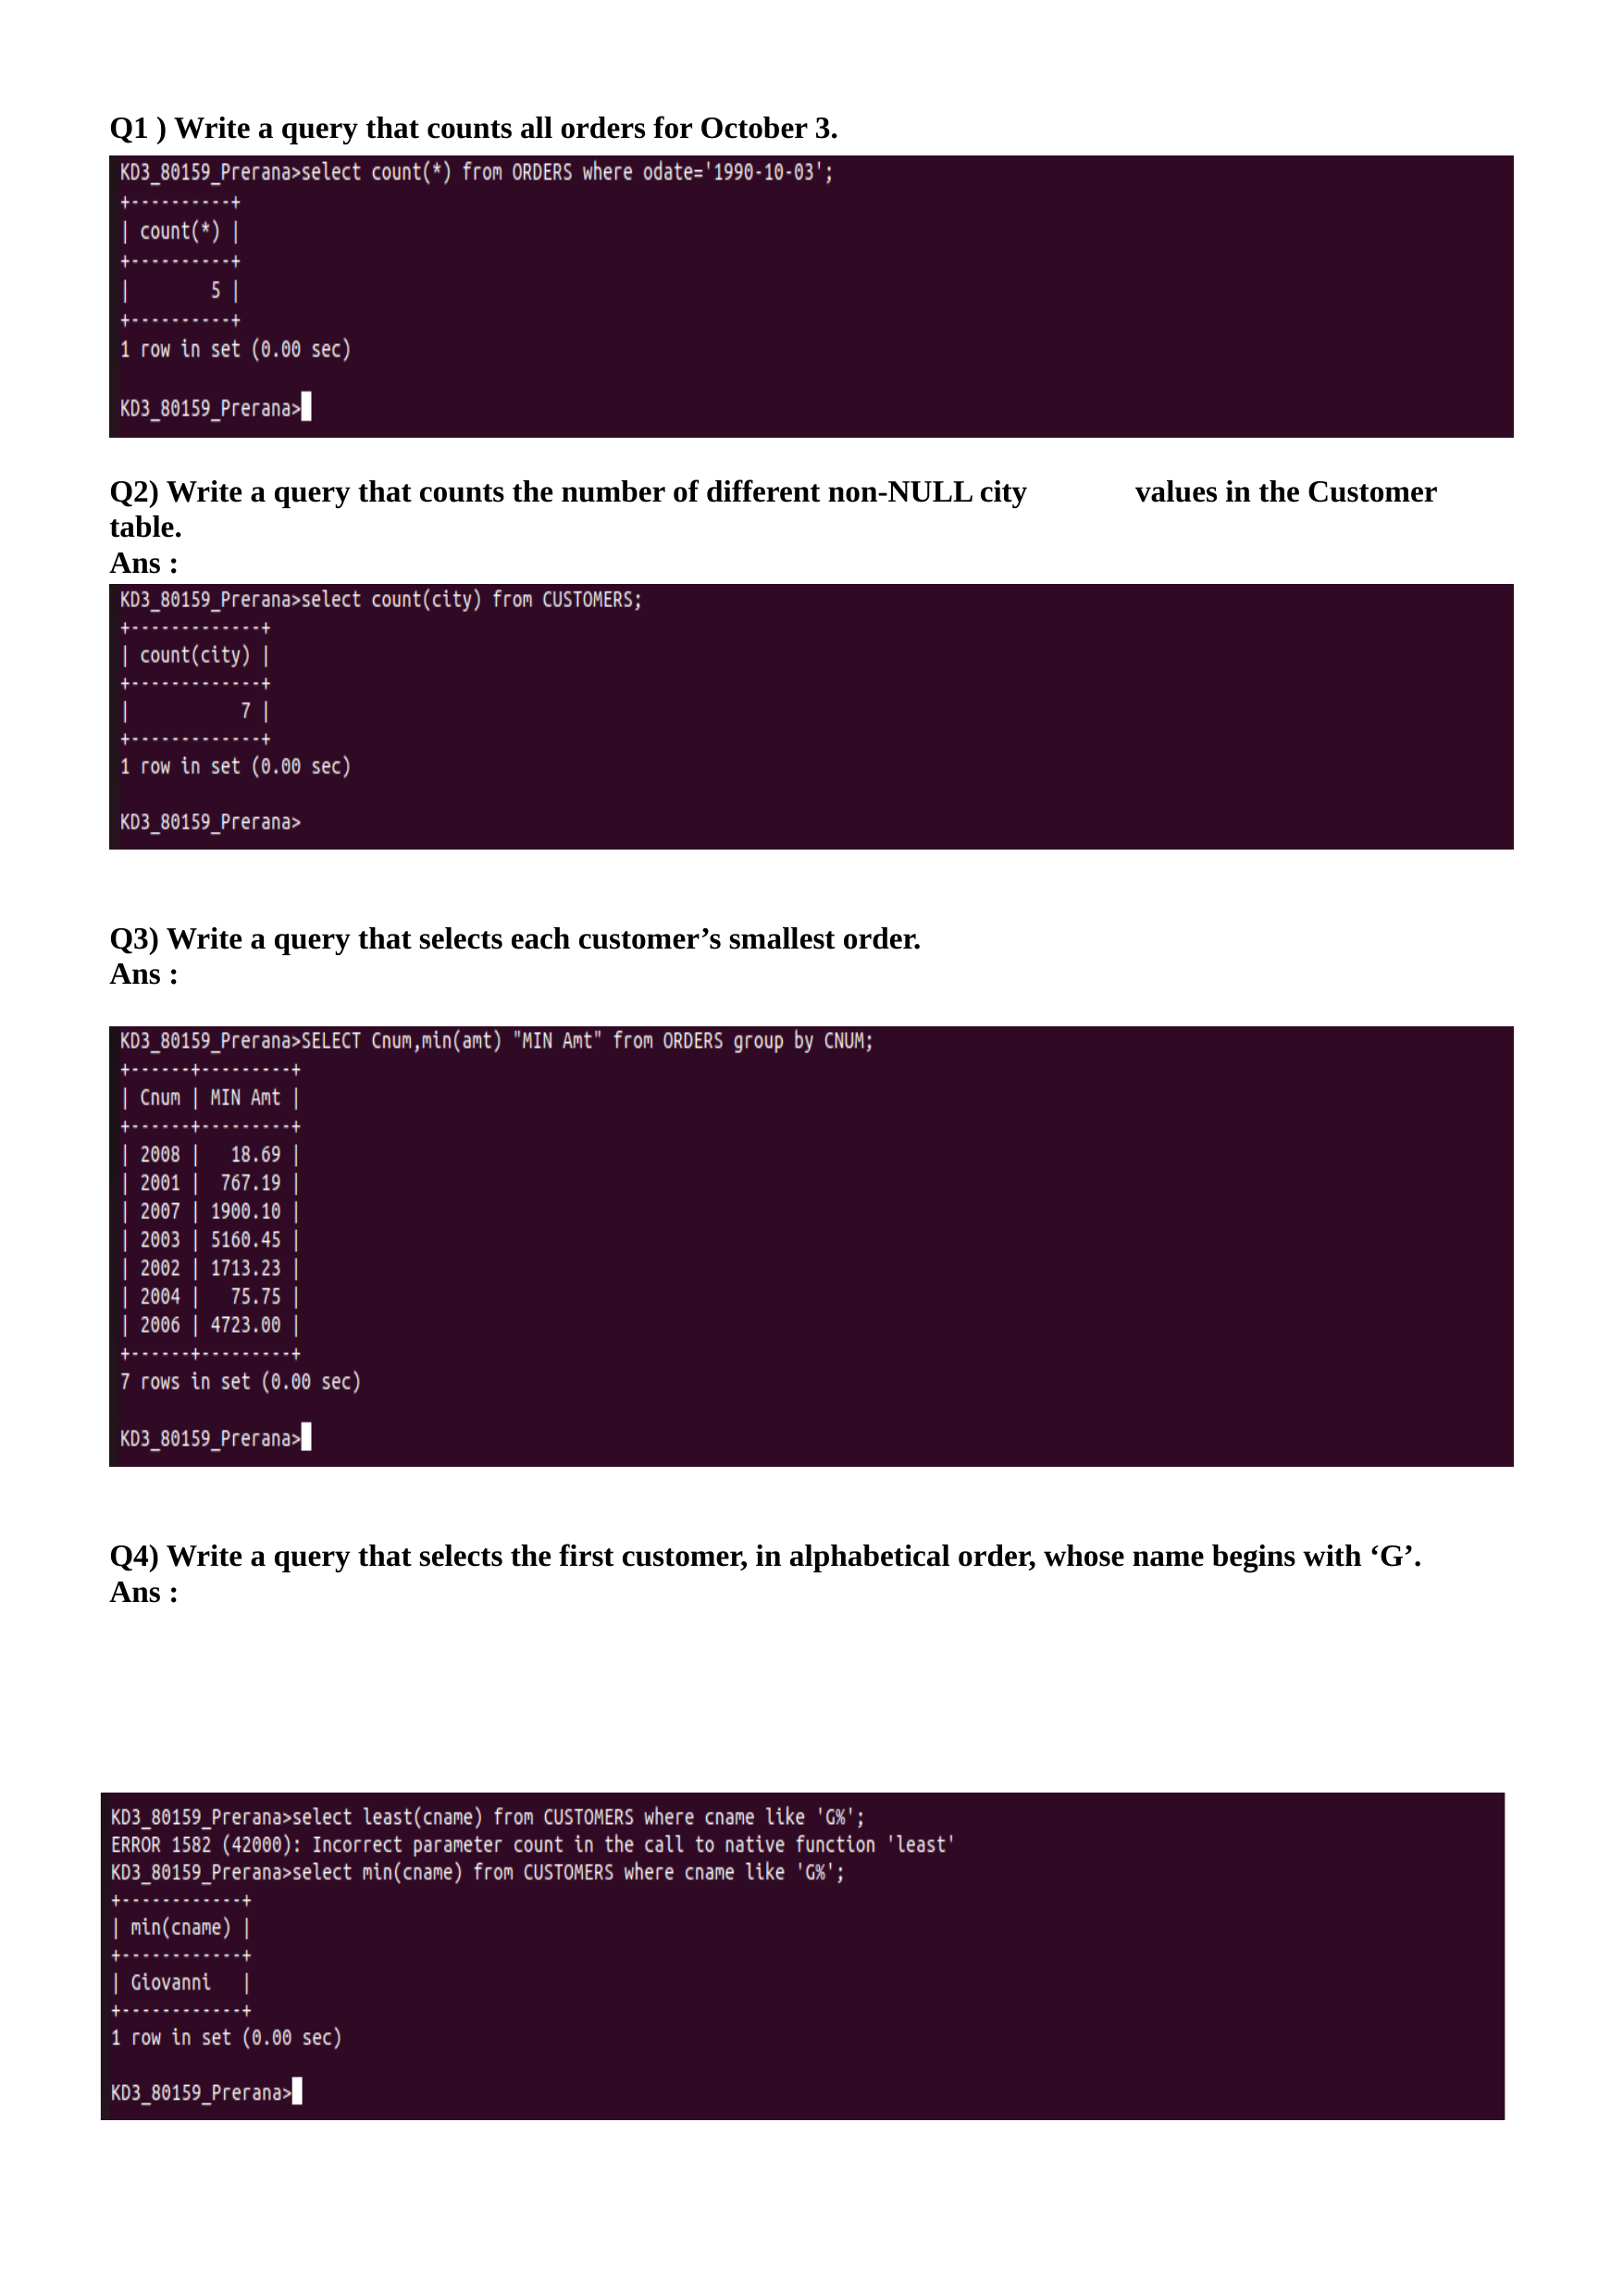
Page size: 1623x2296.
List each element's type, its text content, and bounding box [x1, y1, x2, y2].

text Ans : [109, 1573, 1514, 1608]
picture [109, 155, 1514, 438]
text Q2) Write a query that counts the number of different non-NULL city values in the Customer table. [109, 473, 1514, 544]
picture [100, 1793, 1505, 2120]
text Q1 ) Write a query that counts all orders for October 3. [109, 109, 1514, 144]
picture [109, 1026, 1514, 1467]
text Q4) Write a query that selects the first customer, in alphabetical order, whose name begins with ‘G’. [109, 1537, 1514, 1573]
text Q3) Write a query that selects each customer’s smallest order. [109, 920, 1514, 955]
picture [109, 584, 1514, 850]
text Ans : [109, 955, 1514, 991]
text Ans : [109, 544, 1514, 579]
